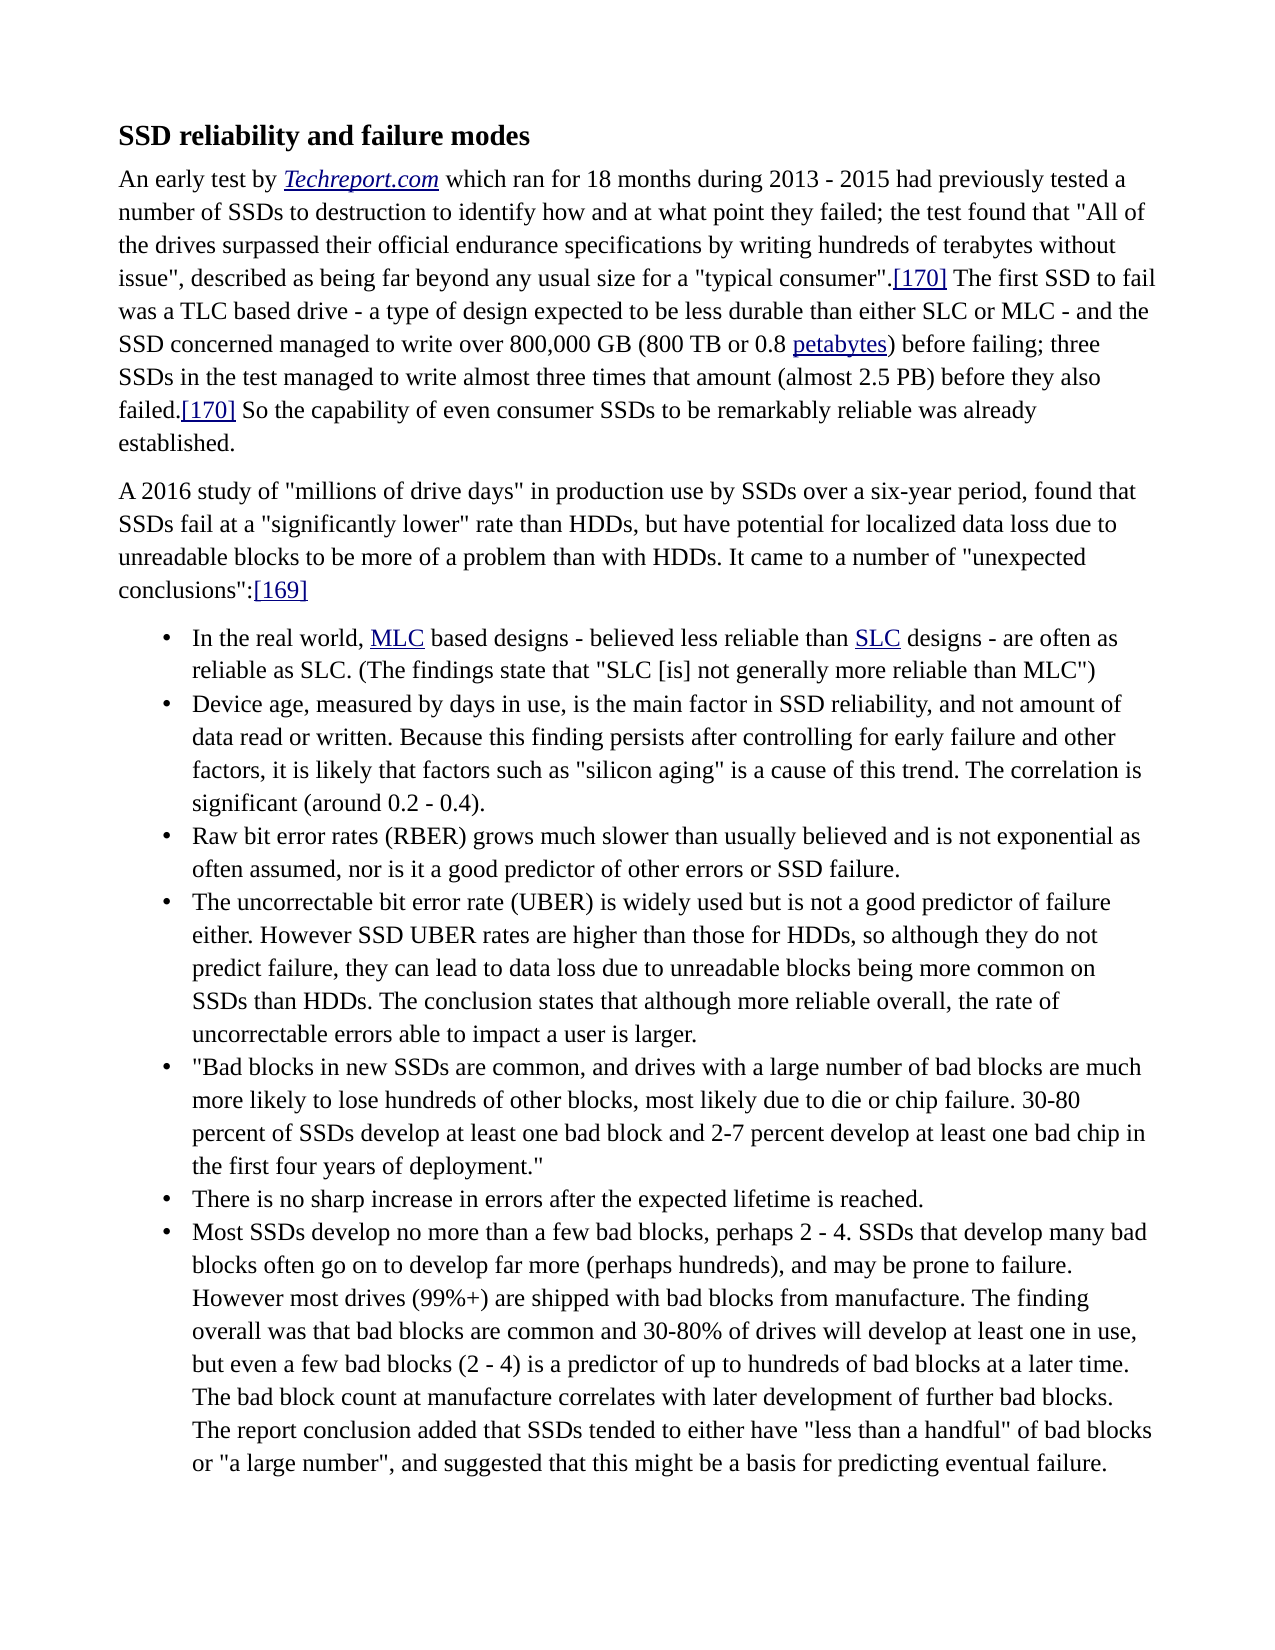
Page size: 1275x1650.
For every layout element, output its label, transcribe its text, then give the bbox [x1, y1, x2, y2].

list Raw bit error rates (RBER) grows much slower than usually believed and is not exponential as often assumed, nor is it a good predictor of other errors or SSD failure. [162, 821, 1157, 882]
list In the real world, MLC based designs - believed less reliable than SLC designs - are often as reliable as SLC. (The findings state that "SLC [is] not generally more reliable than MLC") [162, 623, 1157, 684]
list The uncorrectable bit error rate (UBER) is widely used but is not a good predictor of failure either. However SSD UBER rates are higher than those for HDDs, so although they do not predict failure, they can lead to data loss due to unreadable blocks being more common on SSDs than HDDs. The conclusion states that although more reliable overall, the rate of uncorrectable errors able to impact a user is larger. [162, 887, 1157, 1048]
list There is no sharp increase in errors after the expected lifetime is reached. [162, 1184, 1157, 1213]
subtitle SSD reliability and failure modes [118, 118, 1157, 152]
list Most SSDs develop no more than a few bad blocks, perhaps 2 - 4. SSDs that develop many bad blocks often go on to develop far more (perhaps hundreds), and may be prone to failure. However most drives (99%+) are shipped with bad blocks from manufacture. The finding overall was that bad blocks are common and 30-80% of drives will develop at least one in use, but even a few bad blocks (2 - 4) is a predictor of up to hundreds of bad blocks at a later time. The bad block count at manufacture correlates with later development of further bad blocks. The report conclusion added that SSDs tended to either have "less than a handful" of bad blocks or "a large number", and suggested that this might be a basis for predicting eventual failure. [162, 1217, 1157, 1477]
text An early test by Techreport.com which ran for 18 months during 2013 - 2015 had previously tested a number of SSDs to destruction to identify how and at what point they failed; the test found that "All of the drives surpassed their official endurance specifications by writing hundreds of terabytes without issue", described as being far beyond any usual size for a "typical consumer".[170] The first SSD to fail was a TLC based drive - a type of design expected to be less durable than either SLC or MLC - and the SSD concerned managed to write over 800,000 GB (800 TB or 0.8 petabytes) before failing; three SSDs in the test managed to write almost three times that amount (almost 2.5 PB) before they also failed.[170] So the capability of even consumer SSDs to be remarkably reliable was already established. [118, 164, 1157, 457]
list Device age, measured by days in use, is the main factor in SSD reliability, and not amount of data read or written. Because this finding persists after controlling for early failure and other factors, it is likely that factors such as "silicon aging" is a cause of this trend. The correlation is significant (around 0.2 - 0.4). [162, 689, 1157, 816]
list "Bad blocks in new SSDs are common, and drives with a large number of bad blocks are much more likely to lose hundreds of other blocks, most likely due to die or chip failure. 30-80 percent of SSDs develop at least one bad block and 2-7 percent develop at least one bad chip in the first four years of deployment." [162, 1052, 1157, 1180]
text A 2016 study of "millions of drive days" in production use by SSDs over a six-year period, found that SSDs fail at a "significantly lower" rate than HDDs, but have potential for localized data loss due to unreadable blocks to be more of a problem than with HDDs. It came to a number of "unexpected conclusions":[169] [118, 476, 1157, 604]
